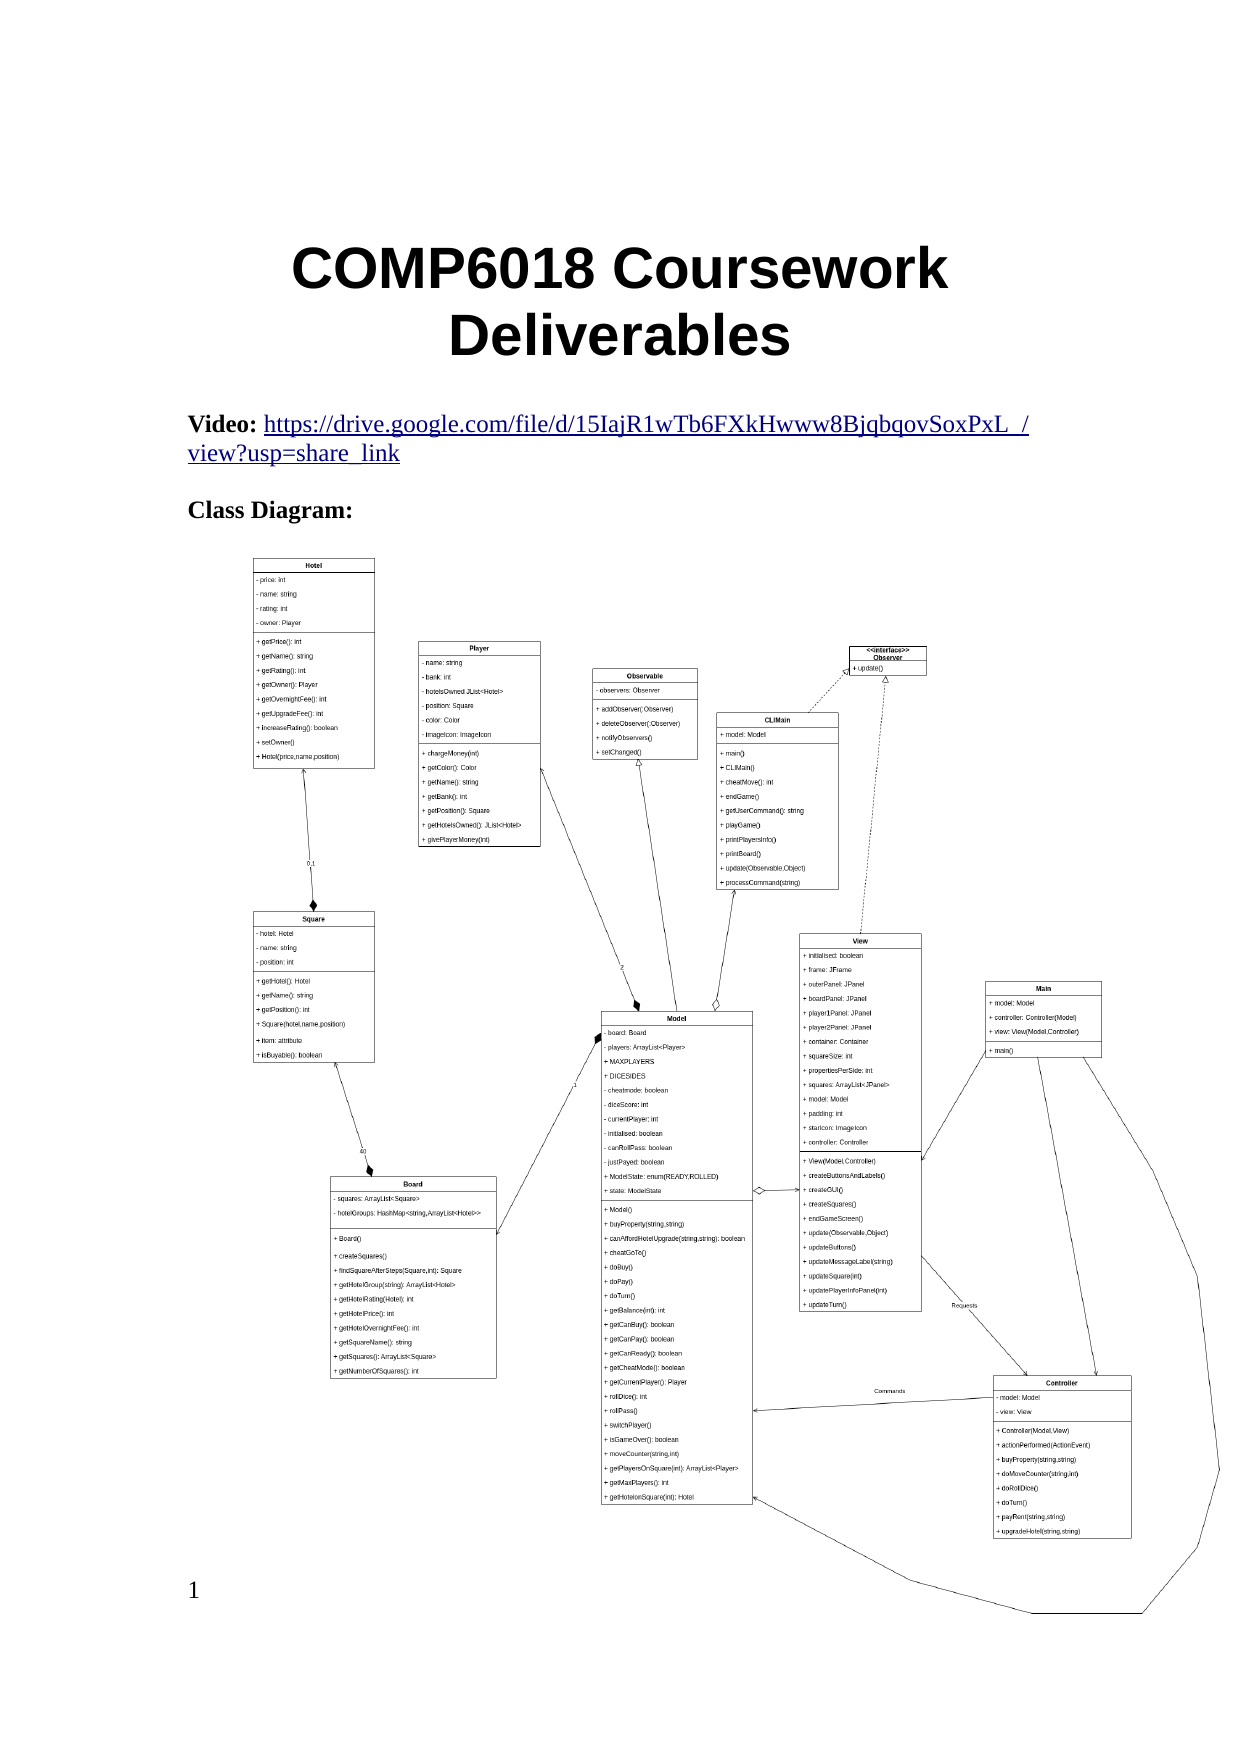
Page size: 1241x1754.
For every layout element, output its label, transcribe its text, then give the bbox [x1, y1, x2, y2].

title COMP6018 Coursework Deliverables [187, 234, 1053, 368]
text Class Diagram: [187, 495, 1053, 524]
text Video: https://drive.google.com/file/d/15IajR1wTb6FXkHwww8BjqbqovSoxPxL_/view?usp=share_link [187, 409, 1053, 467]
picture [236, 542, 1241, 1635]
